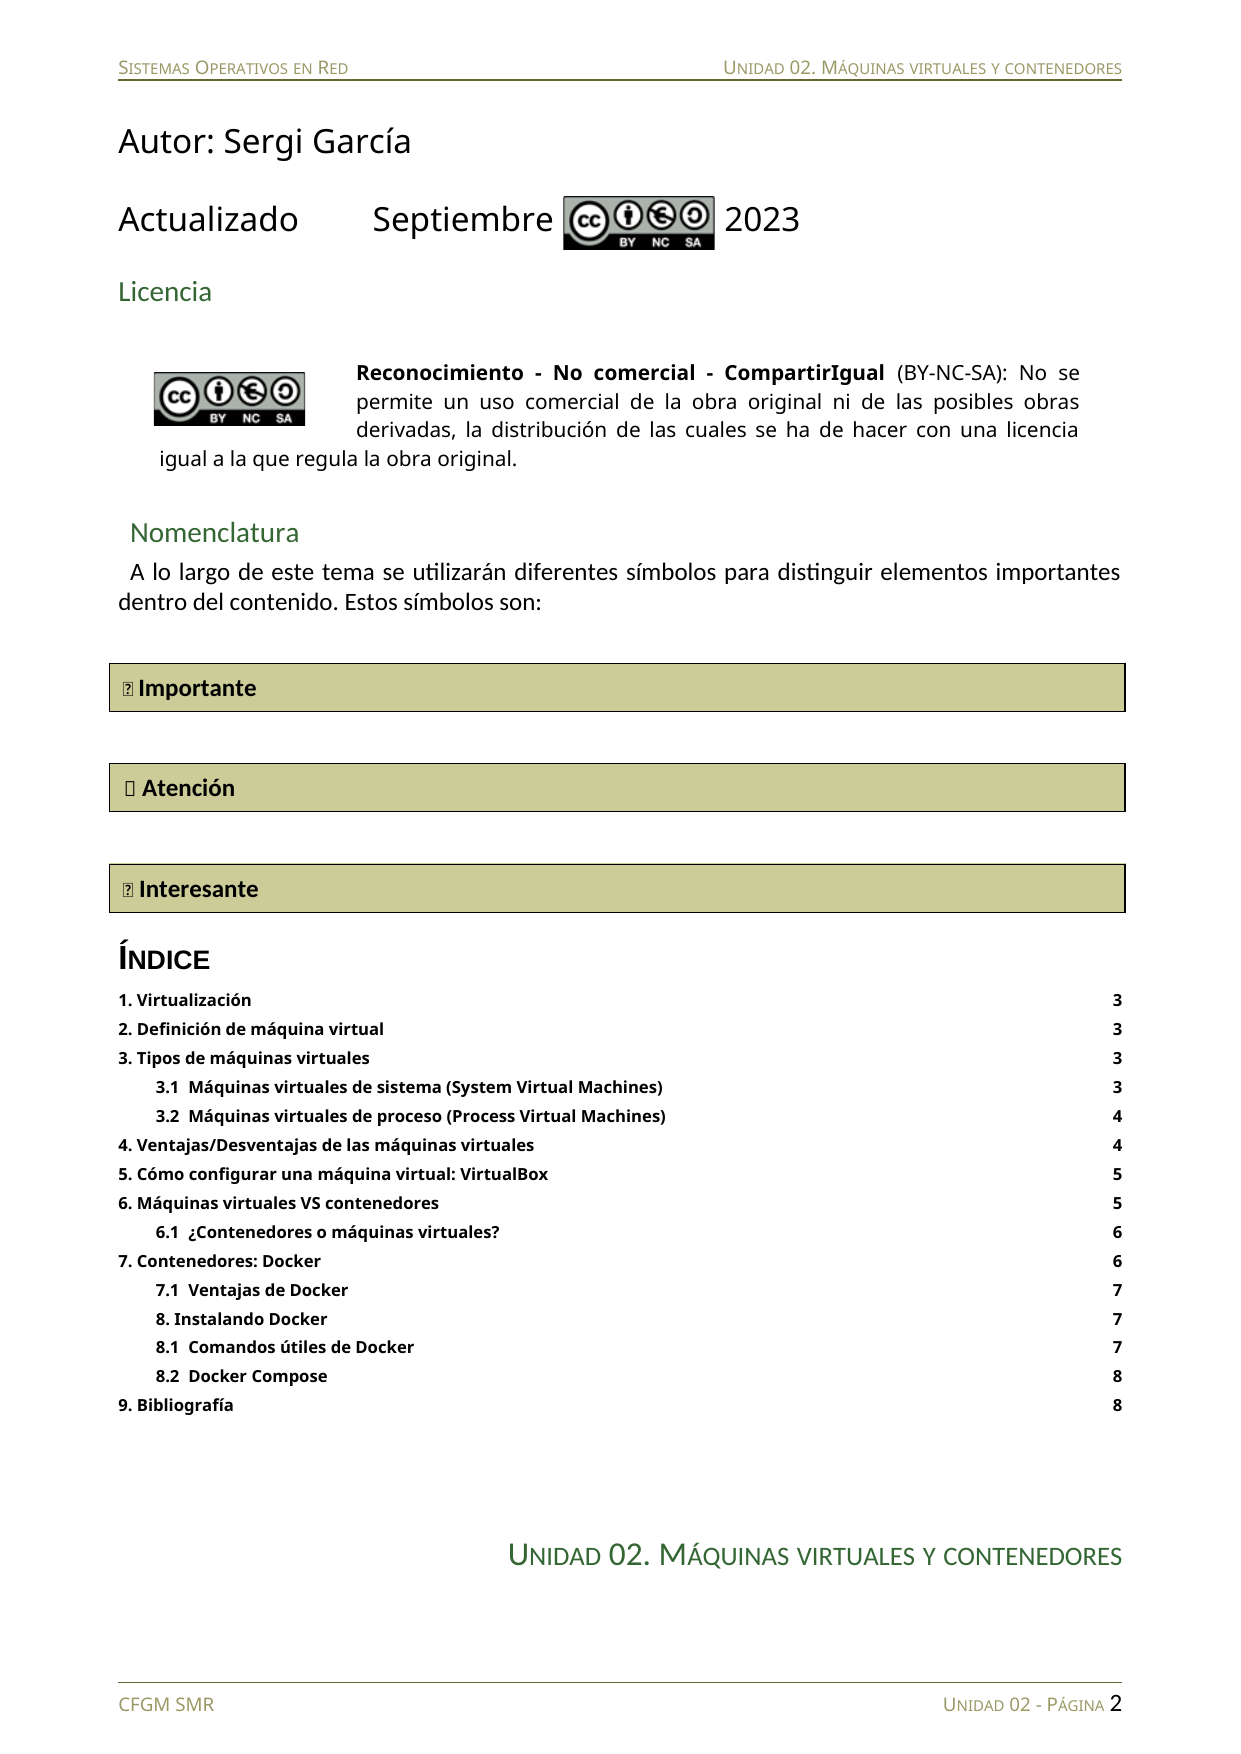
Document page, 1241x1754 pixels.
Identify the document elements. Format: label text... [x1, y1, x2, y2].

text Unidad 02. Máquinas virtuales y contenedores [118, 1533, 1122, 1574]
text 2. Definición de máquina virtual 3 [118, 1018, 1122, 1040]
text Licencia [118, 273, 1122, 309]
text 1. Virtualización 3 [118, 989, 1122, 1011]
text 6.1 ¿Contenedores o máquinas virtuales? 6 [156, 1220, 1122, 1243]
text ❕ Atención [110, 764, 1124, 811]
text 3.2 Máquinas virtuales de proceso (Process Virtual Machines) 4 [156, 1104, 1122, 1127]
text 7.1 Ventajas de Docker 7 [156, 1278, 1122, 1301]
text Actualizado Septiembre [118, 196, 563, 241]
text 💬 Interesante [110, 865, 1124, 912]
text 9. Bibliografía 8 [118, 1394, 1122, 1417]
text 2023 [715, 196, 1122, 241]
text 5. Cómo configurar una máquina virtual: VirtualBox 5 [118, 1162, 1122, 1185]
text 3.1 Máquinas virtuales de sistema (System Virtual Machines) 3 [156, 1076, 1122, 1098]
text 8.1 Comandos útiles de Docker 7 [156, 1336, 1122, 1359]
text 8. Instalando Docker 7 [156, 1307, 1122, 1330]
text 4. Ventajas/Desventajas de las máquinas virtuales 4 [118, 1133, 1122, 1156]
text 3. Tipos de máquinas virtuales 3 [118, 1047, 1122, 1069]
text 📖 Importante [110, 664, 1124, 711]
picture [153, 372, 306, 426]
text Reconocimiento - No comercial - CompartirIgual (BY-NC-SA): No se permite un uso comercial de la obra original ni de las posibles obras derivadas, la distribución de las cuales se ha de hacer con una licencia igual a la que regula la obra original. [159, 358, 1080, 472]
text 6. Máquinas virtuales VS contenedores 5 [118, 1191, 1122, 1214]
text Índice [118, 938, 1122, 976]
text 7. Contenedores: Docker 6 [118, 1249, 1122, 1272]
text A lo largo de este tema se utilizarán diferentes símbolos para distinguir elementos importantes dentro del contenido. Estos símbolos son: [118, 556, 1122, 617]
text Autor: Sergi García [118, 118, 1122, 163]
picture [563, 196, 715, 250]
text 8.2 Docker Compose 8 [156, 1365, 1122, 1388]
text Nomenclatura [118, 514, 1122, 549]
